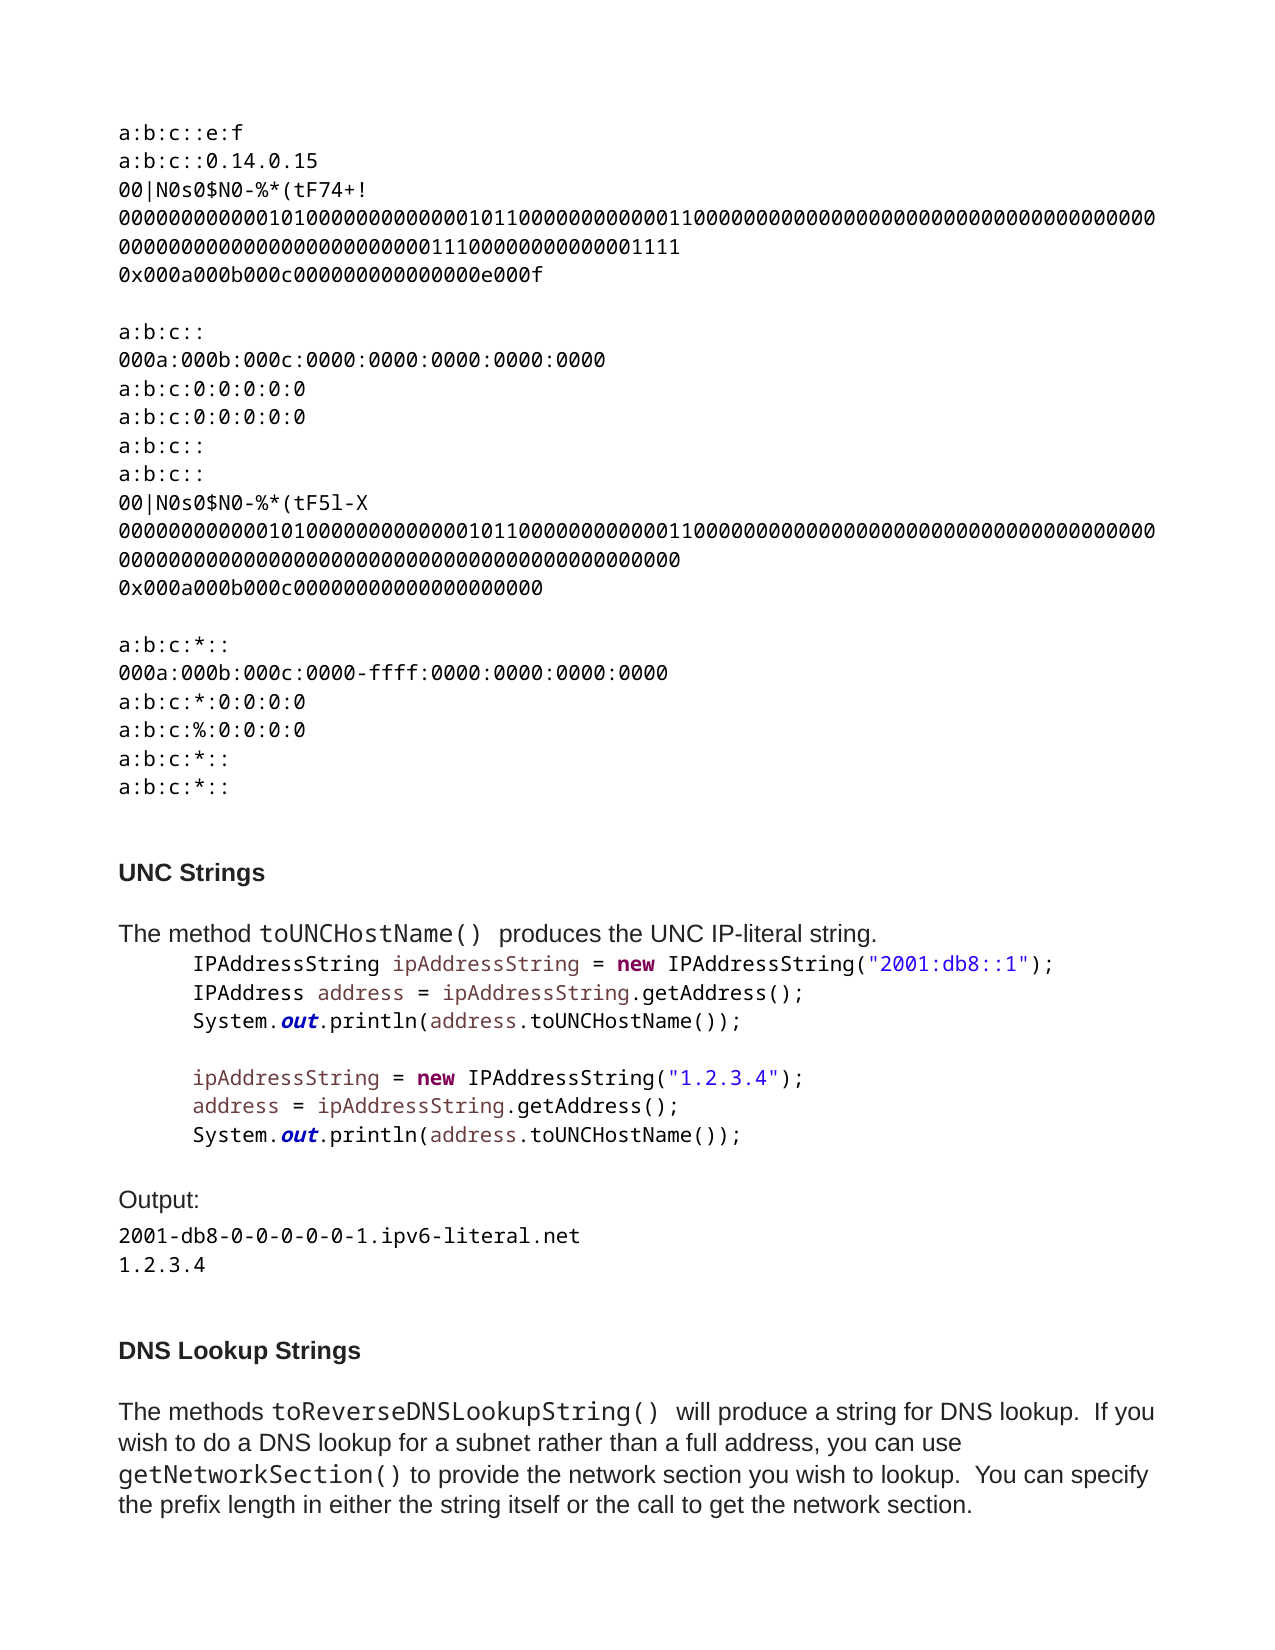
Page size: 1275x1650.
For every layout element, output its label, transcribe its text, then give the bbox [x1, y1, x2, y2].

text a:b:c::e:f [118, 118, 1157, 147]
text System.out.println(address.toUNCHostName()); [118, 1120, 1157, 1148]
text DNS Lookup Strings [118, 1336, 1157, 1365]
text 0x000a000b000c000000000000000e000f [118, 260, 1157, 289]
text a:b:c:: [118, 431, 1157, 459]
text address = ipAddressString.getAddress(); [118, 1092, 1157, 1120]
text UNC Strings [118, 858, 1157, 887]
text a:b:c:0:0:0:0:0 [118, 402, 1157, 431]
text 000a:000b:000c:0000-ffff:0000:0000:0000:0000 [118, 658, 1157, 687]
text 000a:000b:000c:0000:0000:0000:0000:0000 [118, 346, 1157, 374]
text 2001-db8-0-0-0-0-0-1.ipv6-literal.net [118, 1222, 1157, 1250]
text ipAddressString = new IPAddressString("1.2.3.4"); [118, 1063, 1157, 1092]
text a:b:c:*:: [118, 744, 1157, 772]
text a:b:c:*:0:0:0:0 [118, 687, 1157, 715]
text System.out.println(address.toUNCHostName()); [118, 1006, 1157, 1035]
text a:b:c:*:: [118, 772, 1157, 801]
text a:b:c:0:0:0:0:0 [118, 374, 1157, 402]
text a:b:c::0.14.0.15 [118, 147, 1157, 175]
text 00|N0s0$N0-%*(tF74+! [118, 175, 1157, 203]
text Output: [118, 1185, 1157, 1214]
text IPAddressString ipAddressString = new IPAddressString("2001:db8::1"); [118, 949, 1157, 978]
text 00000000000010100000000000001011000000000000110000000000000000000000000000000000000000000000000000000000000000000000000000000000 [118, 516, 1157, 573]
text 00|N0s0$N0-%*(tF5l-X [118, 488, 1157, 516]
text The method toUNCHostName() produces the UNC IP-literal string. [118, 915, 1157, 949]
text 00000000000010100000000000001011000000000000110000000000000000000000000000000000000000000000000000000000000011100000000000001111 [118, 203, 1157, 260]
text a:b:c:*:: [118, 630, 1157, 658]
text IPAddress address = ipAddressString.getAddress(); [118, 978, 1157, 1006]
text a:b:c:: [118, 317, 1157, 346]
text a:b:c:%:0:0:0:0 [118, 715, 1157, 744]
text 1.2.3.4 [118, 1250, 1157, 1278]
text The methods toReverseDNSLookupString() will produce a string for DNS lookup. If you wish to do a DNS lookup for a subnet rather than a full address, you can use getNetworkSection() to provide the network section you wish to lookup. You can specify the prefix length in either the string itself or the call to get the network section. [118, 1393, 1157, 1519]
text a:b:c:: [118, 459, 1157, 488]
text 0x000a000b000c00000000000000000000 [118, 573, 1157, 602]
